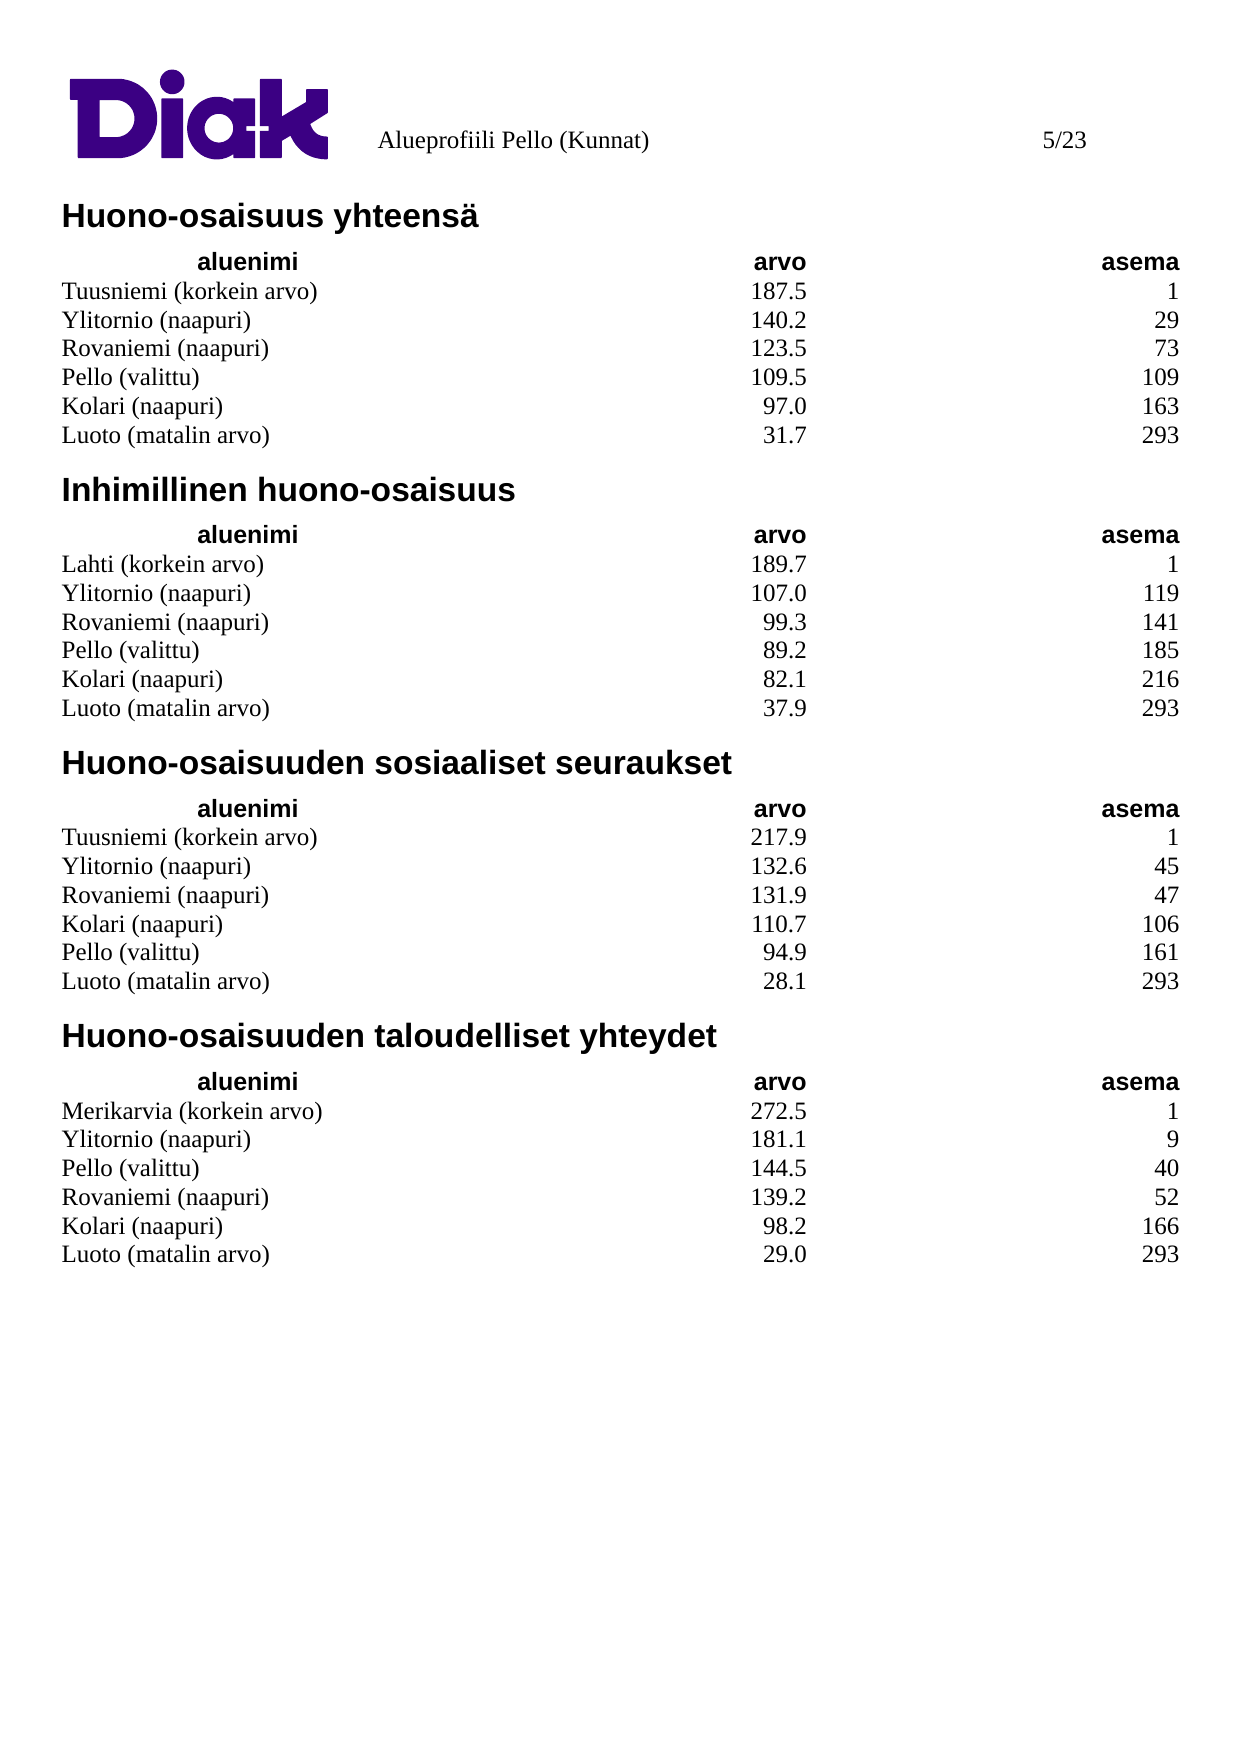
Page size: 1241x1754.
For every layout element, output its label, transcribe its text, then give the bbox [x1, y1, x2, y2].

table_cell Rovaniemi (naapuri) [61, 607, 434, 636]
table_cell Ylitornio (naapuri) [61, 851, 434, 880]
table_cell 1 [806, 549, 1179, 578]
table_header asema [806, 794, 1179, 822]
table_cell 9 [806, 1125, 1179, 1153]
table_header arvo [434, 247, 806, 276]
table_cell 132.6 [434, 851, 806, 880]
table_cell Tuusniemi (korkein arvo) [61, 823, 434, 851]
table_header aluenimi [61, 521, 434, 549]
table_cell 216 [806, 664, 1179, 693]
table_cell 52 [806, 1182, 1179, 1211]
table_cell Kolari (naapuri) [61, 1211, 434, 1239]
table_cell 99.3 [434, 607, 806, 636]
table_cell Ylitornio (naapuri) [61, 578, 434, 607]
table_cell 97.0 [434, 391, 806, 420]
table_cell Kolari (naapuri) [61, 664, 434, 693]
table_cell 187.5 [434, 276, 806, 305]
table_cell 47 [806, 880, 1179, 909]
table_cell Rovaniemi (naapuri) [61, 334, 434, 362]
table_cell 293 [806, 966, 1179, 995]
table_cell Tuusniemi (korkein arvo) [61, 276, 434, 305]
table_cell 1 [806, 276, 1179, 305]
table_cell 45 [806, 851, 1179, 880]
table_header asema [806, 247, 1179, 276]
table_header arvo [434, 521, 806, 549]
table_header asema [806, 1067, 1179, 1096]
table_cell Luoto (matalin arvo) [61, 693, 434, 722]
table_cell Luoto (matalin arvo) [61, 1240, 434, 1268]
table_cell 1 [806, 823, 1179, 851]
table_cell Pello (valittu) [61, 362, 434, 391]
table_cell 144.5 [434, 1153, 806, 1182]
table_cell Kolari (naapuri) [61, 909, 434, 937]
table_cell 141 [806, 607, 1179, 636]
table_cell 110.7 [434, 909, 806, 937]
table_cell 185 [806, 636, 1179, 664]
table_cell 37.9 [434, 693, 806, 722]
table_cell 293 [806, 693, 1179, 722]
table_header arvo [434, 794, 806, 822]
table_cell Rovaniemi (naapuri) [61, 880, 434, 909]
table_cell 82.1 [434, 664, 806, 693]
table_cell Pello (valittu) [61, 938, 434, 966]
table_cell 217.9 [434, 823, 806, 851]
table_cell Merikarvia (korkein arvo) [61, 1096, 434, 1124]
table_cell Ylitornio (naapuri) [61, 1125, 434, 1153]
table_cell 109 [806, 362, 1179, 391]
table_cell 89.2 [434, 636, 806, 664]
table_cell Lahti (korkein arvo) [61, 549, 434, 578]
table_cell 98.2 [434, 1211, 806, 1239]
table_cell Ylitornio (naapuri) [61, 305, 434, 333]
table_header aluenimi [61, 1067, 434, 1096]
table_cell 293 [806, 420, 1179, 448]
table_cell Luoto (matalin arvo) [61, 966, 434, 995]
table_cell 272.5 [434, 1096, 806, 1124]
table_cell 163 [806, 391, 1179, 420]
table_cell 1 [806, 1096, 1179, 1124]
subtitle Huono-osaisuus yhteensä [61, 196, 1179, 235]
table_cell 29 [806, 305, 1179, 333]
table_cell 189.7 [434, 549, 806, 578]
table_cell 107.0 [434, 578, 806, 607]
table_header aluenimi [61, 794, 434, 822]
table_header aluenimi [61, 247, 434, 276]
table_cell 106 [806, 909, 1179, 937]
table_cell 166 [806, 1211, 1179, 1239]
table_header arvo [434, 1067, 806, 1096]
table_cell 139.2 [434, 1182, 806, 1211]
table_cell 161 [806, 938, 1179, 966]
table_cell Pello (valittu) [61, 636, 434, 664]
table_cell 131.9 [434, 880, 806, 909]
table_header asema [806, 521, 1179, 549]
subtitle Huono-osaisuuden sosiaaliset seuraukset [61, 743, 1179, 781]
table_cell Luoto (matalin arvo) [61, 420, 434, 448]
table_cell 123.5 [434, 334, 806, 362]
subtitle Huono-osaisuuden taloudelliset yhteydet [61, 1016, 1179, 1054]
table_cell 28.1 [434, 966, 806, 995]
table_cell 293 [806, 1240, 1179, 1268]
table_cell 73 [806, 334, 1179, 362]
table_cell 140.2 [434, 305, 806, 333]
table_cell Rovaniemi (naapuri) [61, 1182, 434, 1211]
table_cell 29.0 [434, 1240, 806, 1268]
table_cell Kolari (naapuri) [61, 391, 434, 420]
table_cell 94.9 [434, 938, 806, 966]
subtitle Inhimillinen huono-osaisuus [61, 469, 1179, 508]
table_cell 40 [806, 1153, 1179, 1182]
table_cell 119 [806, 578, 1179, 607]
table_cell 109.5 [434, 362, 806, 391]
table_cell Pello (valittu) [61, 1153, 434, 1182]
table_cell 31.7 [434, 420, 806, 448]
table_cell 181.1 [434, 1125, 806, 1153]
